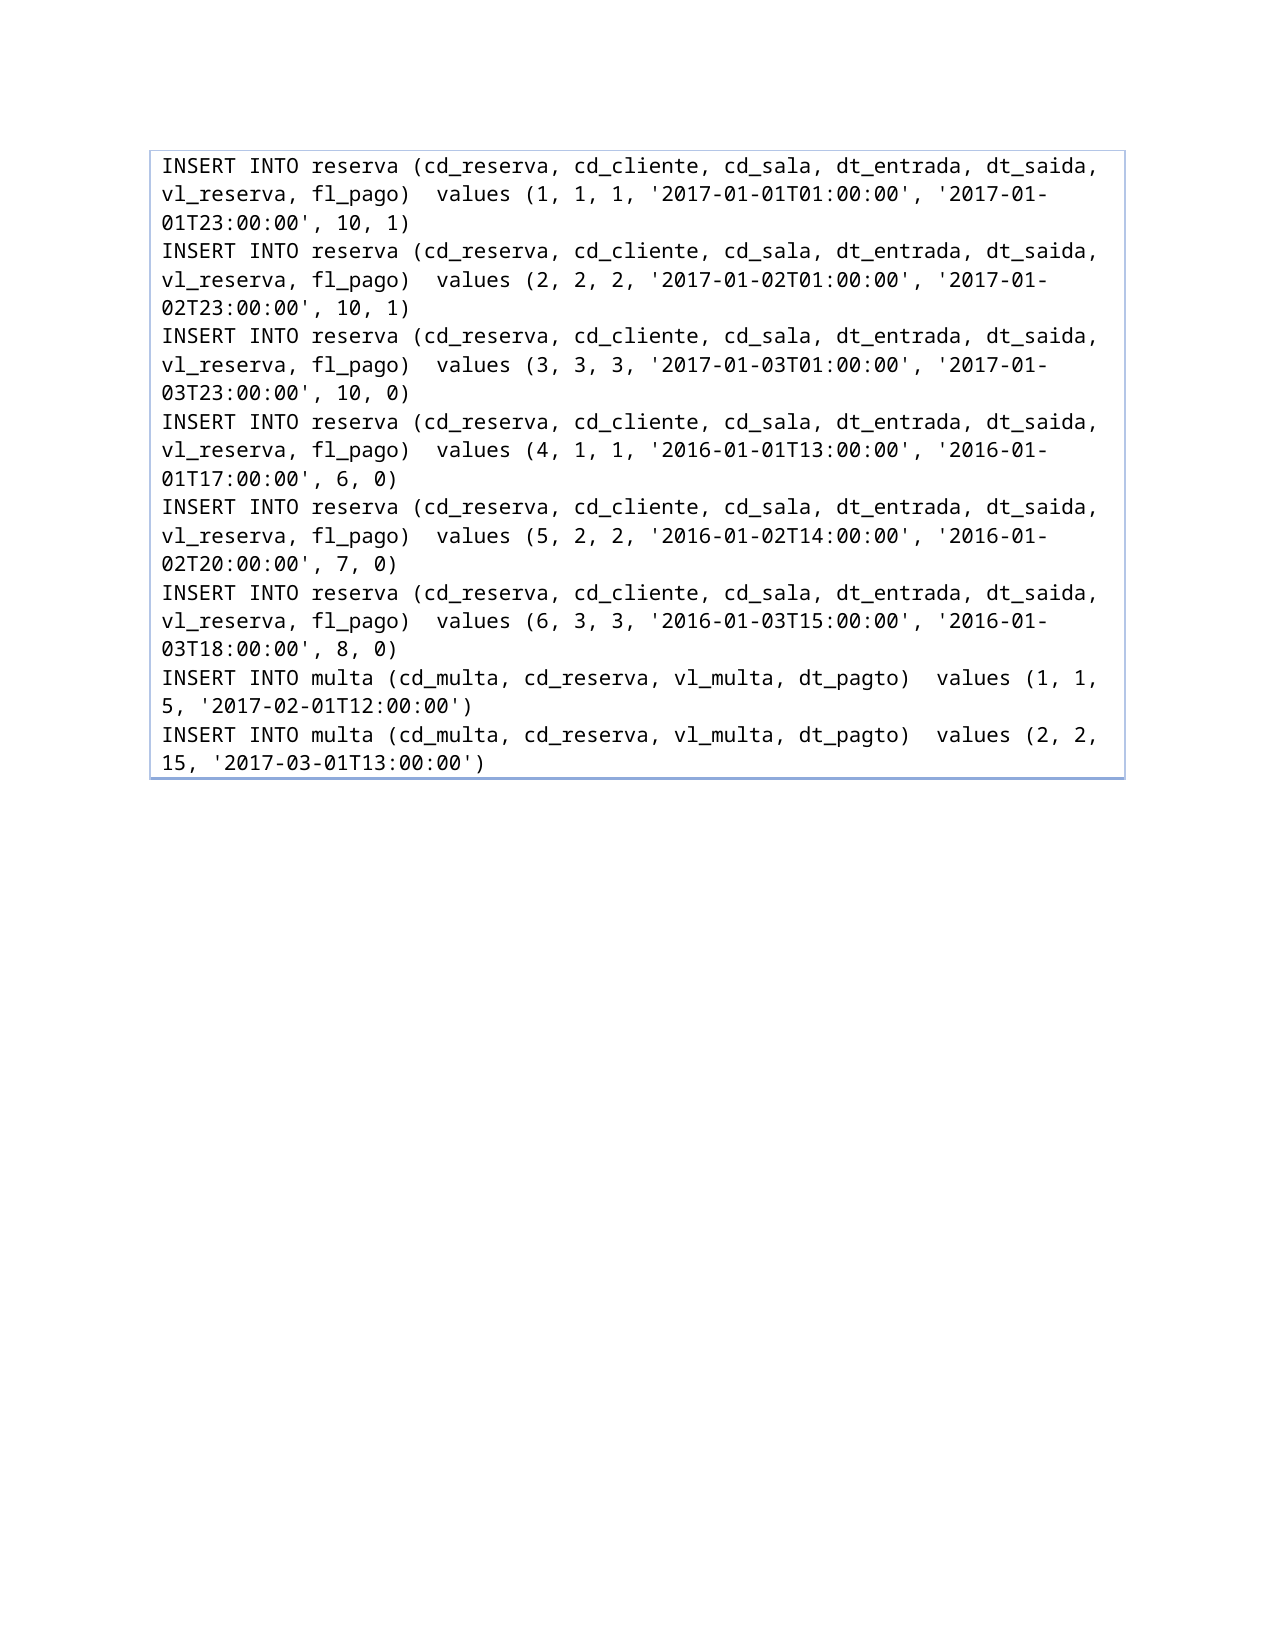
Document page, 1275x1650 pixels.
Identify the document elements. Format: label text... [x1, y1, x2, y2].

table_header INSERT INTO reserva (cd_reserva, cd_cliente, cd_sala, dt_entrada, dt_saida, vl_reserva, fl_pago) values (1, 1, 1, '2017-01-01T01:00:00', '2017-01-01T23:00:00', 10, 1) INSERT INTO reserva (cd_reserva, cd_cliente, cd_sala, dt_entrada, dt_saida, vl_reserva, fl_pago) values (2, 2, 2, '2017-01-02T01:00:00', '2017-01-02T23:00:00', 10, 1) INSERT INTO reserva (cd_reserva, cd_cliente, cd_sala, dt_entrada, dt_saida, vl_reserva, fl_pago) values (3, 3, 3, '2017-01-03T01:00:00', '2017-01-03T23:00:00', 10, 0) INSERT INTO reserva (cd_reserva, cd_cliente, cd_sala, dt_entrada, dt_saida, vl_reserva, fl_pago) values (4, 1, 1, '2016-01-01T13:00:00', '2016-01-01T17:00:00', 6, 0) INSERT INTO reserva (cd_reserva, cd_cliente, cd_sala, dt_entrada, dt_saida, vl_reserva, fl_pago) values (5, 2, 2, '2016-01-02T14:00:00', '2016-01-02T20:00:00', 7, 0) INSERT INTO reserva (cd_reserva, cd_cliente, cd_sala, dt_entrada, dt_saida, vl_reserva, fl_pago) values (6, 3, 3, '2016-01-03T15:00:00', '2016-01-03T18:00:00', 8, 0) INSERT INTO multa (cd_multa, cd_reserva, vl_multa, dt_pagto) values (1, 1, 5, '2017-02-01T12:00:00') INSERT INTO multa (cd_multa, cd_reserva, vl_multa, dt_pagto) values (2, 2, 15, '2017-03-01T13:00:00') [151, 151, 1124, 777]
